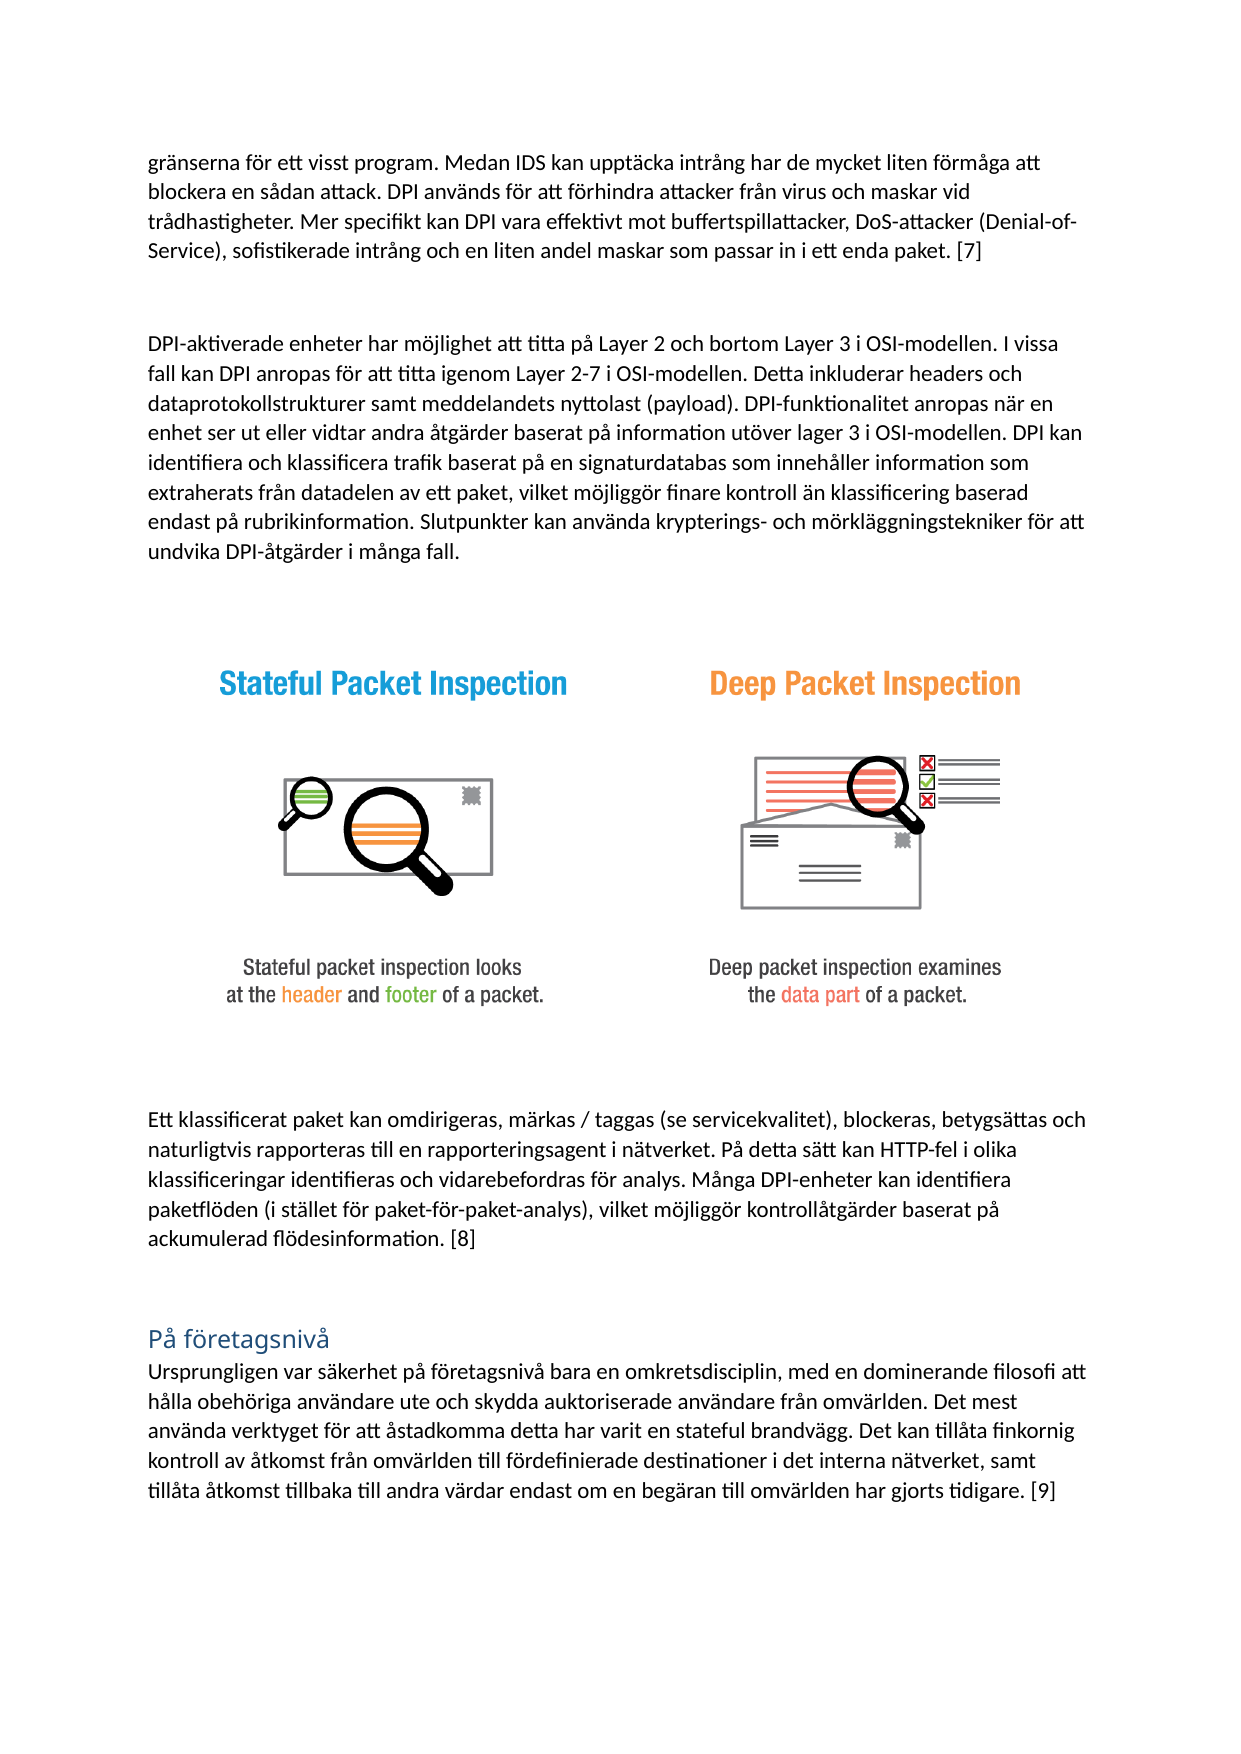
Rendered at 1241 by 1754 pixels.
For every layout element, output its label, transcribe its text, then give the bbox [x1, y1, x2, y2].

text Ett klassificerat paket kan omdirigeras, märkas / taggas (se servicekvalitet), blockeras, betygsättas och naturligtvis rapporteras till en rapporteringsagent i nätverket. På detta sätt kan HTTP-fel i olika klassificeringar identifieras och vidarebefordras för analys. Många DPI-enheter kan identifiera paketflöden (i stället för paket-för-paket-analys), vilket möjliggör kontrollåtgärder baserat på ackumulerad flödesinformation. [8] [148, 1106, 1093, 1252]
text DPI-aktiverade enheter har möjlighet att titta på Layer 2 och bortom Layer 3 i OSI-modellen. I vissa fall kan DPI anropas för att titta igenom Layer 2-7 i OSI-modellen. Detta inkluderar headers och dataprotokollstrukturer samt meddelandets nyttolast (payload). DPI-funktionalitet anropas när en enhet ser ut eller vidtar andra åtgärder baserat på information utöver lager 3 i OSI-modellen. DPI kan identifiera och klassificera trafik baserat på en signaturdatabas som innehåller information som extraherats från datadelen av ett paket, vilket möjliggör finare kontroll än klassificering baserad endast på rubrikinformation. Slutpunkter kan använda krypterings- och mörkläggningstekniker för att undvika DPI-åtgärder i många fall. [148, 329, 1093, 565]
text Ursprungligen var säkerhet på företagsnivå bara en omkretsdisciplin, med en dominerande filosofi att hålla obehöriga användare ute och skydda auktoriserade användare från omvärlden. Det mest använda verktyget för att åstadkomma detta har varit en stateful brandvägg. Det kan tillåta finkornig kontroll av åtkomst från omvärlden till fördefinierade destinationer i det interna nätverket, samt tillåta åtkomst tillbaka till andra värdar endast om en begäran till omvärlden har gjorts tidigare. [9] [148, 1357, 1093, 1504]
subtitle På företagsnivå [148, 1321, 1093, 1355]
text gränserna för ett visst program. Medan IDS kan upptäcka intrång har de mycket liten förmåga att blockera en sådan attack. DPI används för att förhindra attacker från virus och maskar vid trådhastigheter. Mer specifikt kan DPI vara effektivt mot buffertspillattacker, DoS-attacker (Denial-of-Service), sofistikerade intrång och en liten andel maskar som passar in i ett enda paket. [7] [148, 148, 1093, 265]
